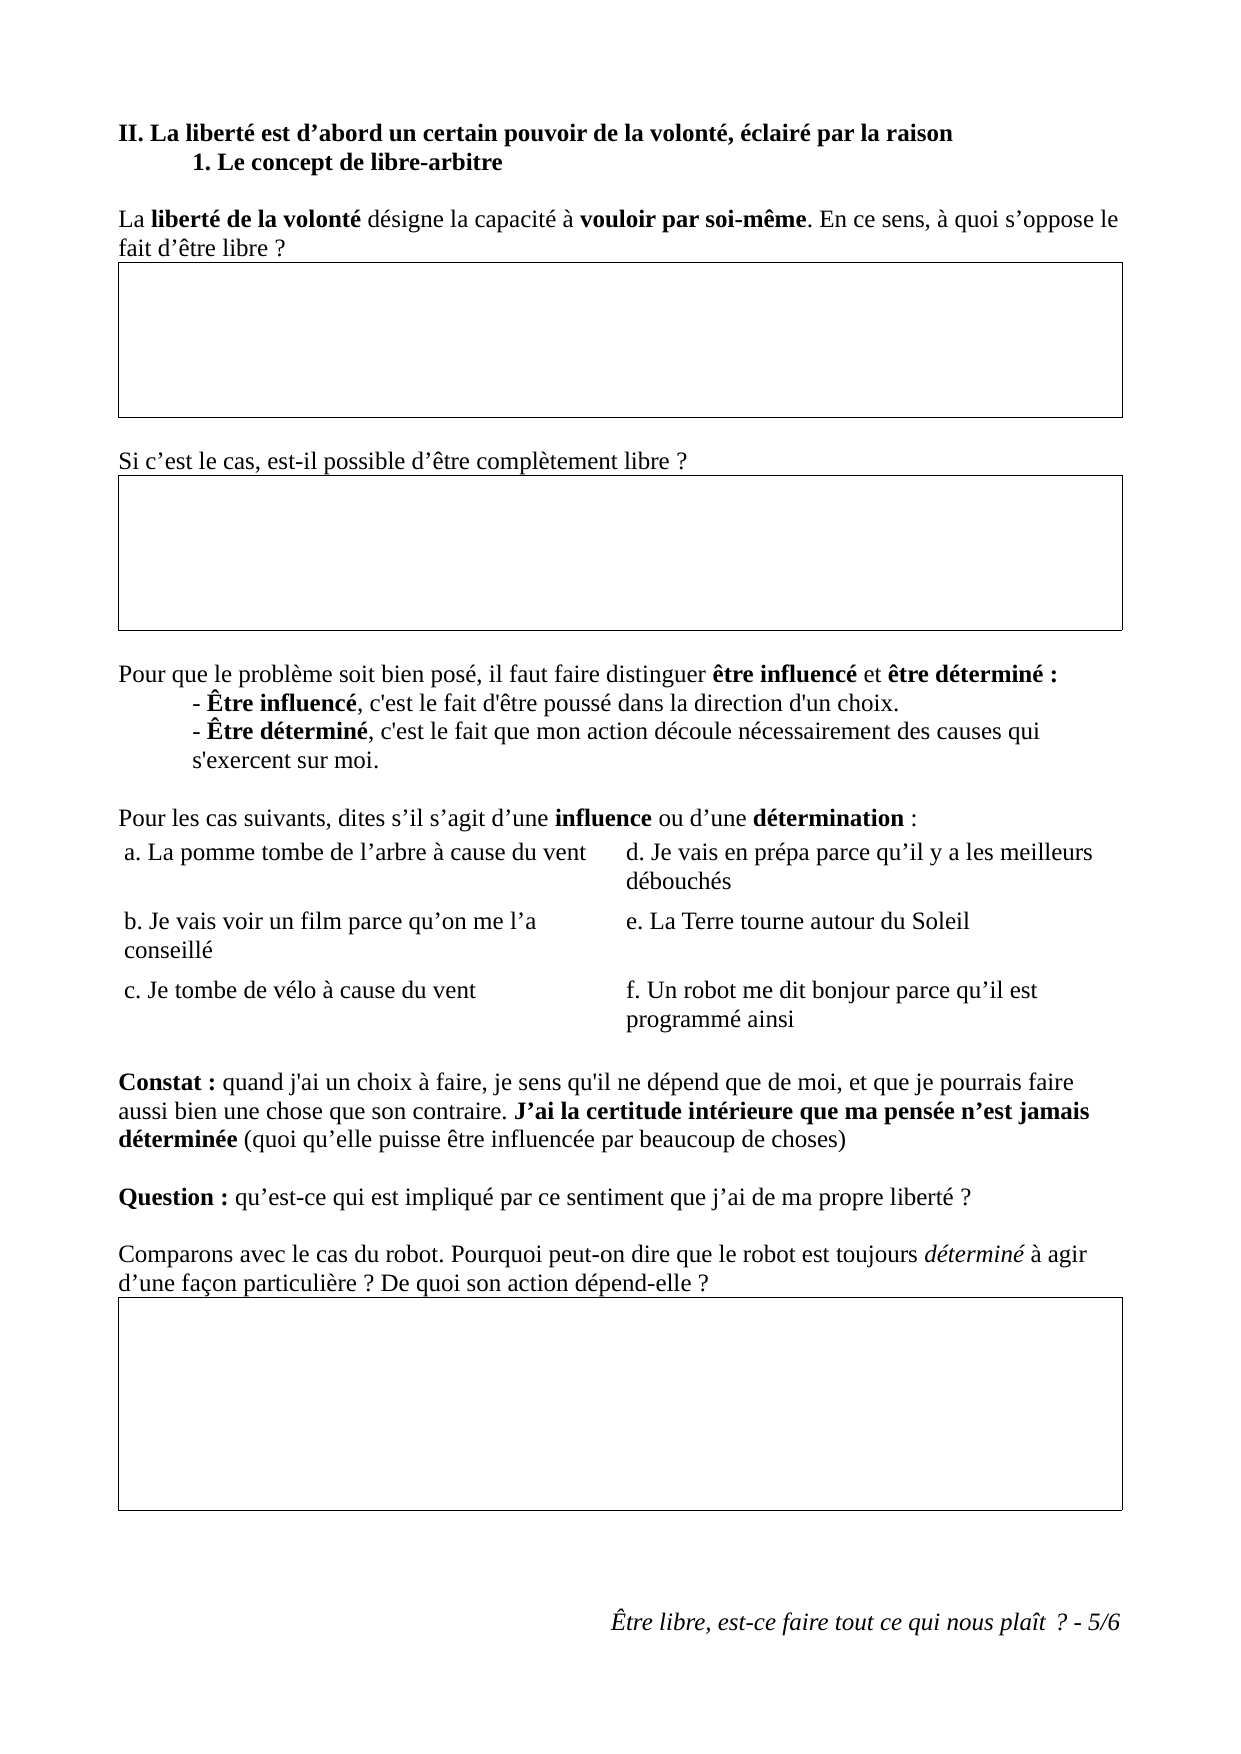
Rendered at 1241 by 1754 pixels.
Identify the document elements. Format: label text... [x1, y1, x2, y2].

text Constat : quand j'ai un choix à faire, je sens qu'il ne dépend que de moi, et que je pourrais faire aussi bien une chose que son contraire. J’ai la certitude intérieure que ma pensée n’est jamais déterminée (quoi qu’elle puisse être influencée par beaucoup de choses) [118, 1067, 1122, 1153]
text Comparons avec le cas du robot. Pourquoi peut-on dire que le robot est toujours déterminé à agir d’une façon particulière ? De quoi son action dépend-elle ? [118, 1239, 1122, 1297]
text Pour les cas suivants, dites s’il s’agit d’une influence ou d’une détermination : [118, 803, 1122, 831]
text - Être déterminé, c'est le fait que mon action découle nécessairement des causes qui s'exercent sur moi. [192, 716, 1122, 774]
text II. La liberté est d’abord un certain pouvoir de la volonté, éclairé par la raison [118, 118, 1122, 147]
text Pour que le problème soit bien posé, il faut faire distinguer être influencé et être déterminé : [118, 659, 1122, 688]
text La liberté de la volonté désigne la capacité à vouloir par soi-même. En ce sens, à quoi s’oppose le fait d’être libre ? [118, 204, 1122, 262]
table_cell f. Un robot me dit bonjour parce qu’il est programmé ainsi [620, 969, 1122, 1038]
table_cell b. Je vais voir un film parce qu’on me l’a conseillé [118, 900, 620, 969]
text - Être influencé, c'est le fait d'être poussé dans la direction d'un choix. [192, 688, 1122, 716]
table_header [119, 263, 1122, 417]
table_cell e. La Terre tourne autour du Soleil [620, 900, 1122, 969]
table_header a. La pomme tombe de l’arbre à cause du vent [118, 831, 620, 900]
table_cell c. Je tombe de vélo à cause du vent [118, 969, 620, 1038]
table_header d. Je vais en prépa parce qu’il y a les meilleurs débouchés [620, 831, 1122, 900]
text Si c’est le cas, est-il possible d’être complètement libre ? [118, 446, 1122, 475]
text 1. Le concept de libre-arbitre [118, 147, 1122, 176]
text Question : qu’est-ce qui est impliqué par ce sentiment que j’ai de ma propre liberté ? [118, 1182, 1122, 1211]
table_header [119, 476, 1122, 630]
table_header [119, 1298, 1122, 1510]
